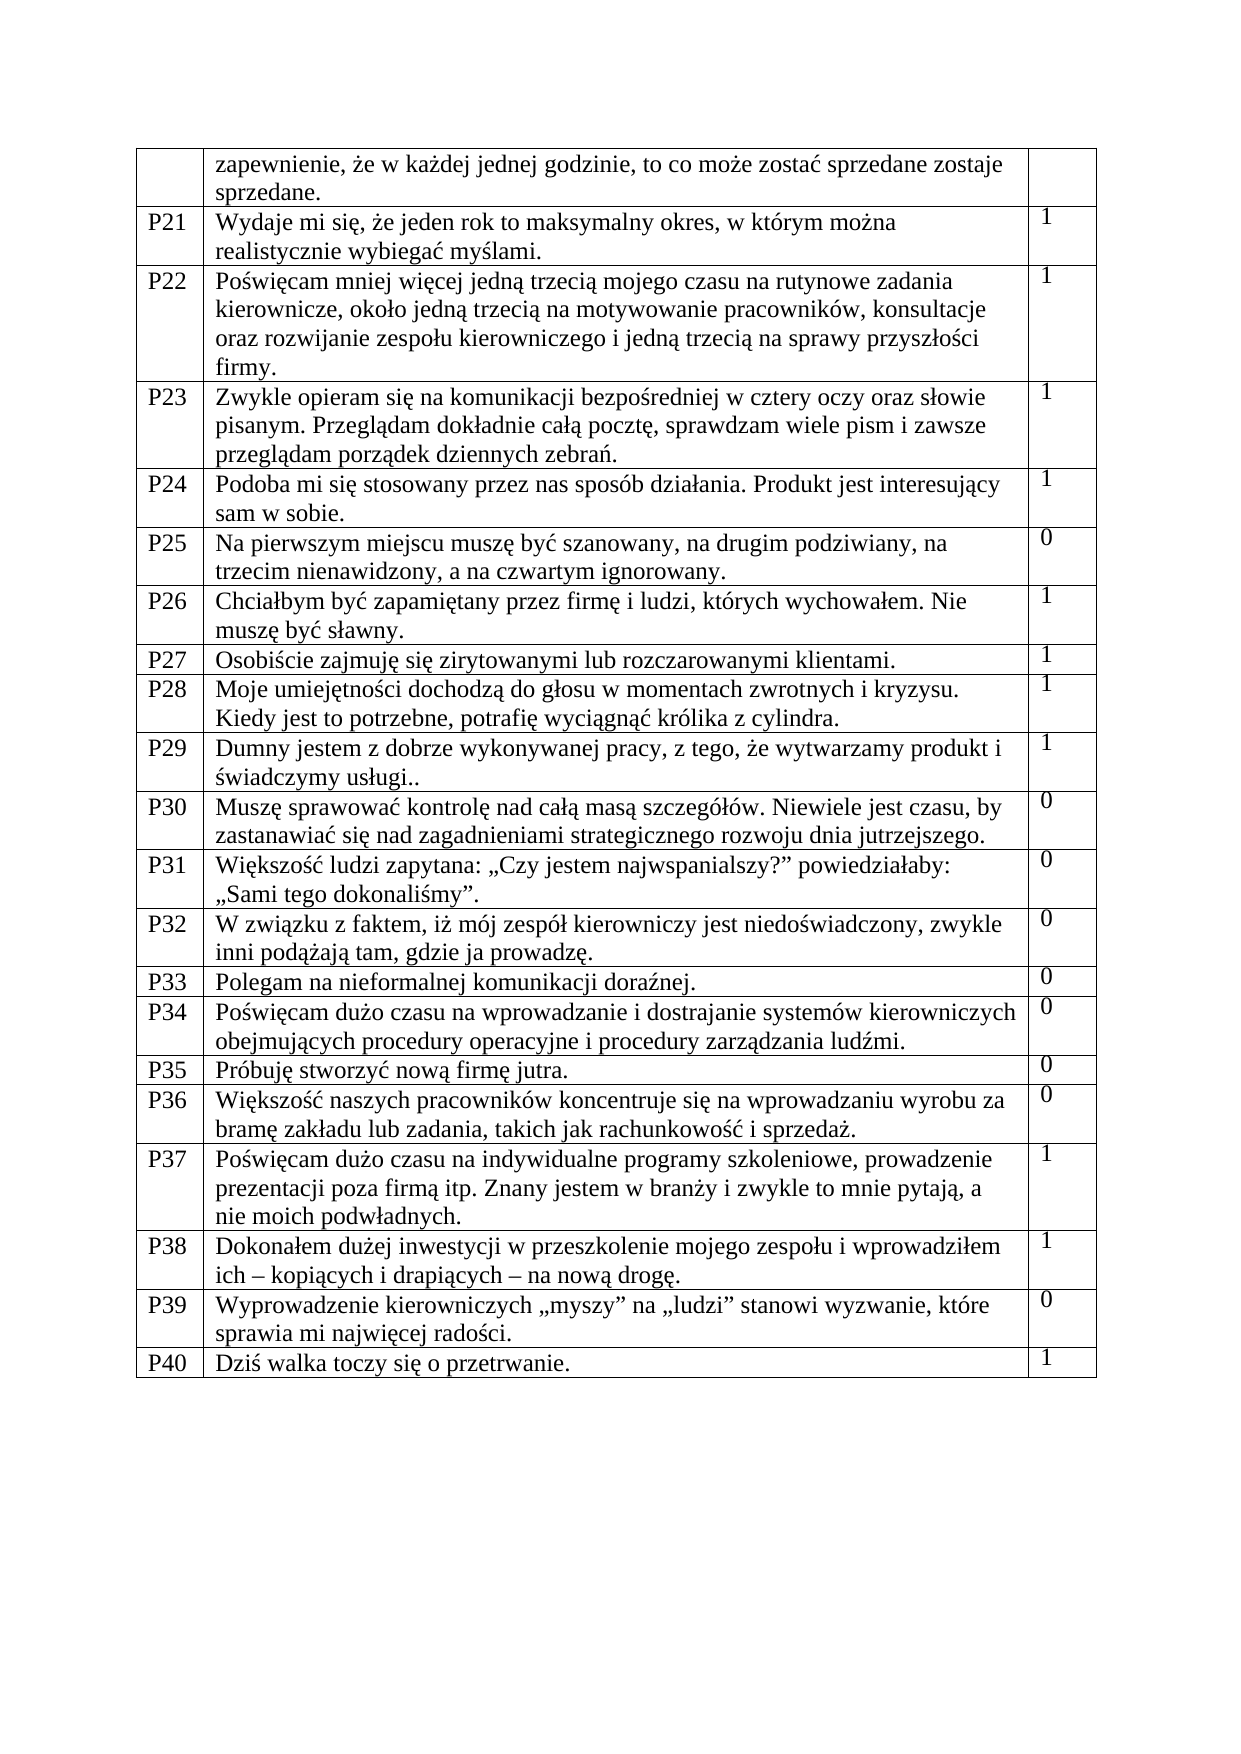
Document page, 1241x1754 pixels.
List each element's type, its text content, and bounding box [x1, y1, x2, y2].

table_cell P25 [137, 528, 203, 585]
table_cell P34 [137, 997, 203, 1054]
table_cell 0 [1029, 1085, 1096, 1143]
table_cell Dziś walka toczy się o przetrwanie. [204, 1348, 1028, 1377]
table_cell P37 [137, 1144, 203, 1230]
table_cell P40 [137, 1348, 203, 1377]
table_cell 0 [1029, 792, 1096, 849]
table_cell Poświęcam dużo czasu na wprowadzanie i dostrajanie systemów kierowniczych obejmujących procedury operacyjne i procedury zarządzania ludźmi. [204, 997, 1028, 1054]
table_cell P39 [137, 1290, 203, 1347]
table_cell Większość naszych pracowników koncentruje się na wprowadzaniu wyrobu za bramę zakładu lub zadania, takich jak rachunkowość i sprzedaż. [204, 1085, 1028, 1143]
table_cell P22 [137, 266, 203, 381]
table_cell P21 [137, 207, 203, 265]
table_cell 1 [1029, 733, 1096, 791]
table_cell 0 [1029, 1056, 1096, 1084]
table_cell 1 [1029, 675, 1096, 732]
table_cell W związku z faktem, iż mój zespół kierowniczy jest niedoświadczony, zwykle inni podążają tam, gdzie ja prowadzę. [204, 909, 1028, 966]
table_cell P35 [137, 1056, 203, 1084]
table_cell P23 [137, 382, 203, 468]
table_cell 0 [1029, 997, 1096, 1054]
table_cell [1029, 149, 1096, 206]
table_cell P26 [137, 586, 203, 644]
table_cell Próbuję stworzyć nową firmę jutra. [204, 1056, 1028, 1084]
table_cell 1 [1029, 645, 1096, 673]
table_cell P32 [137, 909, 203, 966]
table_cell 0 [1029, 967, 1096, 996]
table_cell 1 [1029, 207, 1096, 265]
table_cell Wyprowadzenie kierowniczych „myszy” na „ludzi” stanowi wyzwanie, które sprawia mi najwięcej radości. [204, 1290, 1028, 1347]
table_cell Większość ludzi zapytana: „Czy jestem najwspanialszy?” powiedziałaby: „Sami tego dokonaliśmy”. [204, 850, 1028, 908]
table_cell 1 [1029, 266, 1096, 381]
table_cell P36 [137, 1085, 203, 1143]
table_cell 1 [1029, 1231, 1096, 1289]
table_cell 0 [1029, 850, 1096, 908]
table_cell P24 [137, 469, 203, 527]
table_cell Na pierwszym miejscu muszę być szanowany, na drugim podziwiany, na trzecim nienawidzony, a na czwartym ignorowany. [204, 528, 1028, 585]
table_cell Poświęcam dużo czasu na indywidualne programy szkoleniowe, prowadzenie prezentacji poza firmą itp. Znany jestem w branży i zwykle to mnie pytają, a nie moich podwładnych. [204, 1144, 1028, 1230]
table_cell Wydaje mi się, że jeden rok to maksymalny okres, w którym można realistycznie wybiegać myślami. [204, 207, 1028, 265]
table_cell [137, 149, 203, 206]
table_cell Osobiście zajmuję się zirytowanymi lub rozczarowanymi klientami. [204, 645, 1028, 673]
table_cell P28 [137, 675, 203, 732]
table_cell P33 [137, 967, 203, 996]
table_cell 1 [1029, 382, 1096, 468]
table_cell P31 [137, 850, 203, 908]
table_cell P27 [137, 645, 203, 673]
table_cell 1 [1029, 1348, 1096, 1377]
table_cell P30 [137, 792, 203, 849]
table_cell Dokonałem dużej inwestycji w przeszkolenie mojego zespołu i wprowadziłem ich – kopiących i drapiących – na nową drogę. [204, 1231, 1028, 1289]
table_cell zapewnienie, że w każdej jednej godzinie, to co może zostać sprzedane zostaje sprzedane. [204, 149, 1028, 206]
table_cell 1 [1029, 469, 1096, 527]
table_cell P38 [137, 1231, 203, 1289]
table_cell 0 [1029, 1290, 1096, 1347]
table_cell 1 [1029, 586, 1096, 644]
table_cell Polegam na nieformalnej komunikacji doraźnej. [204, 967, 1028, 996]
table_cell 0 [1029, 528, 1096, 585]
table_cell Dumny jestem z dobrze wykonywanej pracy, z tego, że wytwarzamy produkt i świadczymy usługi.. [204, 733, 1028, 791]
table_cell Moje umiejętności dochodzą do głosu w momentach zwrotnych i kryzysu. Kiedy jest to potrzebne, potrafię wyciągnąć królika z cylindra. [204, 675, 1028, 732]
table_cell Zwykle opieram się na komunikacji bezpośredniej w cztery oczy oraz słowie pisanym. Przeglądam dokładnie całą pocztę, sprawdzam wiele pism i zawsze przeglądam porządek dziennych zebrań. [204, 382, 1028, 468]
table_cell Muszę sprawować kontrolę nad całą masą szczegółów. Niewiele jest czasu, by zastanawiać się nad zagadnieniami strategicznego rozwoju dnia jutrzejszego. [204, 792, 1028, 849]
table_cell Podoba mi się stosowany przez nas sposób działania. Produkt jest interesujący sam w sobie. [204, 469, 1028, 527]
table_cell Poświęcam mniej więcej jedną trzecią mojego czasu na rutynowe zadania kierownicze, około jedną trzecią na motywowanie pracowników, konsultacje oraz rozwijanie zespołu kierowniczego i jedną trzecią na sprawy przyszłości firmy. [204, 266, 1028, 381]
table_cell Chciałbym być zapamiętany przez firmę i ludzi, których wychowałem. Nie muszę być sławny. [204, 586, 1028, 644]
table_cell 1 [1029, 1144, 1096, 1230]
table_cell P29 [137, 733, 203, 791]
table_cell 0 [1029, 909, 1096, 966]
